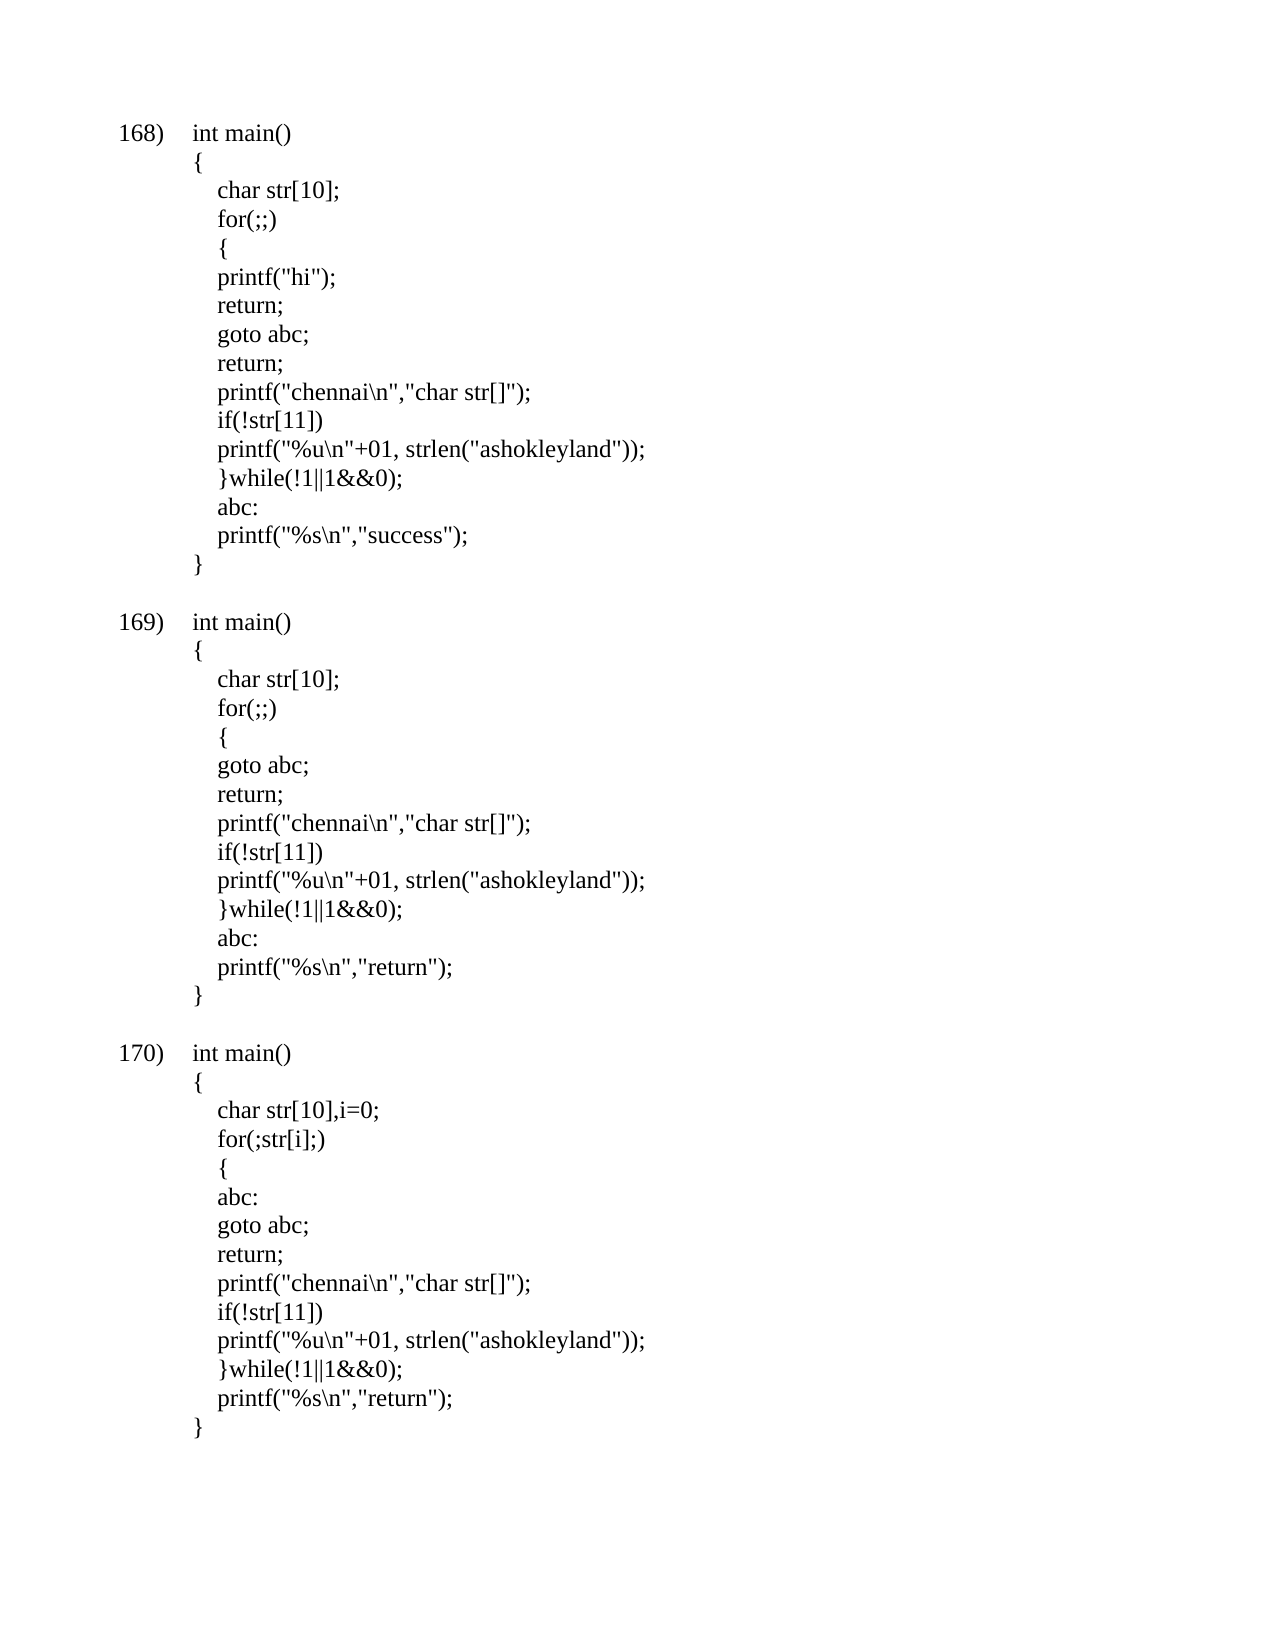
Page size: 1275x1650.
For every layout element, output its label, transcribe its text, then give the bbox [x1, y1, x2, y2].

text printf("chennai\n","char str[]"); [118, 1268, 1157, 1297]
text } [118, 1412, 1157, 1441]
text char str[10]; [118, 176, 1157, 204]
text printf("%u\n"+01, strlen("ashokleyland")); [118, 1326, 1157, 1354]
text abc: [118, 492, 1157, 521]
text abc: [118, 923, 1157, 952]
text goto abc; [118, 751, 1157, 779]
text return; [118, 1239, 1157, 1268]
text for(;;) [118, 204, 1157, 233]
text }while(!1||1&&0); [118, 463, 1157, 492]
text printf("%u\n"+01, strlen("ashokleyland")); [118, 434, 1157, 463]
text printf("hi"); [118, 262, 1157, 291]
text { [118, 722, 1157, 751]
text if(!str[11]) [118, 837, 1157, 866]
text abc: [118, 1182, 1157, 1211]
text char str[10],i=0; [118, 1096, 1157, 1124]
text for(;str[i];) [118, 1124, 1157, 1153]
text printf("chennai\n","char str[]"); [118, 808, 1157, 837]
text return; [118, 348, 1157, 377]
text char str[10]; [118, 664, 1157, 693]
text printf("%s\n","return"); [118, 1383, 1157, 1412]
text { [118, 1067, 1157, 1096]
text }while(!1||1&&0); [118, 1354, 1157, 1383]
text if(!str[11]) [118, 1297, 1157, 1326]
text } [118, 549, 1157, 578]
text { [118, 636, 1157, 664]
text }while(!1||1&&0); [118, 894, 1157, 923]
text 168) int main() [118, 118, 1157, 147]
text { [118, 147, 1157, 176]
text printf("%s\n","return"); [118, 952, 1157, 981]
text printf("%u\n"+01, strlen("ashokleyland")); [118, 866, 1157, 894]
text 169) int main() [118, 607, 1157, 636]
text 170) int main() [118, 1038, 1157, 1067]
text goto abc; [118, 1211, 1157, 1239]
text { [118, 1153, 1157, 1182]
text } [118, 981, 1157, 1009]
text if(!str[11]) [118, 406, 1157, 434]
text return; [118, 779, 1157, 808]
text printf("chennai\n","char str[]"); [118, 377, 1157, 406]
text return; [118, 291, 1157, 319]
text printf("%s\n","success"); [118, 521, 1157, 549]
text goto abc; [118, 319, 1157, 348]
text for(;;) [118, 693, 1157, 722]
text { [118, 233, 1157, 262]
